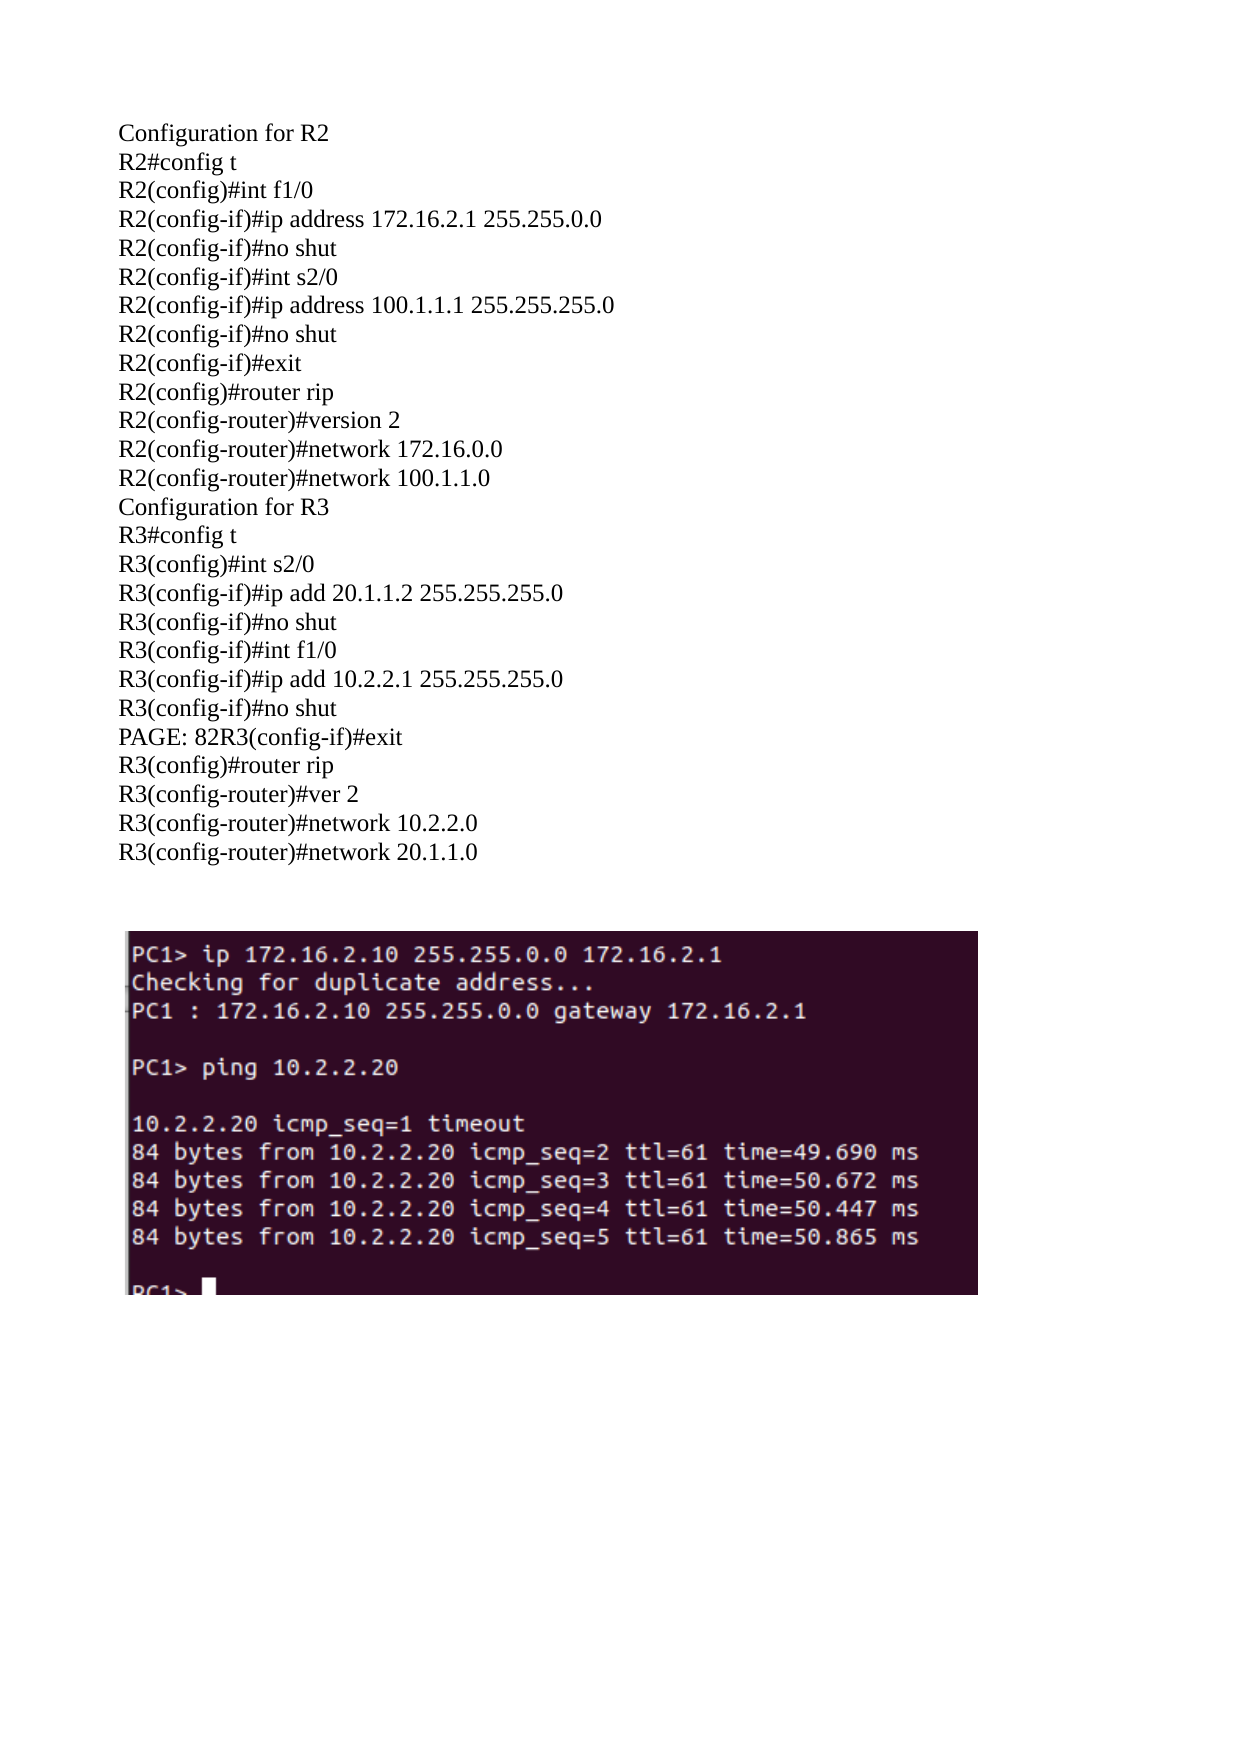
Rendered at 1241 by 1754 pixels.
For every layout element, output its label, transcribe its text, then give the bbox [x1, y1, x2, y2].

text R2(config-router)#network 172.16.0.0 [118, 434, 1122, 463]
text R3(config-router)#ver 2 [118, 779, 1122, 808]
text R2(config-if)#no shut [118, 319, 1122, 348]
text R2(config-if)#no shut [118, 233, 1122, 262]
text R3(config-if)#ip add 10.2.2.1 255.255.255.0 [118, 664, 1122, 693]
text R3(config-if)#ip add 20.1.1.2 255.255.255.0 [118, 578, 1122, 607]
text R3(config-if)#int f1/0 [118, 636, 1122, 664]
text R2(config-if)#ip address 172.16.2.1 255.255.0.0 [118, 204, 1122, 233]
text Configuration for R2 [118, 118, 1122, 147]
text R2(config-if)#exit [118, 348, 1122, 377]
text R2(config-if)#ip address 100.1.1.1 255.255.255.0 [118, 291, 1122, 319]
text R3(config)#int s2/0 [118, 549, 1122, 578]
text R3(config)#router rip [118, 751, 1122, 779]
text R2#config t [118, 147, 1122, 176]
text R2(config)#router rip [118, 377, 1122, 406]
text R3(config-router)#network 10.2.2.0 [118, 808, 1122, 837]
text R2(config-if)#int s2/0 [118, 262, 1122, 291]
text R3#config t [118, 521, 1122, 549]
text R3(config-router)#network 20.1.1.0 [118, 837, 1122, 866]
text R2(config)#int f1/0 [118, 176, 1122, 204]
text Configuration for R3 [118, 492, 1122, 521]
text PAGE: 82R3(config-if)#exit [118, 722, 1122, 751]
text R2(config-router)#version 2 [118, 406, 1122, 434]
text R3(config-if)#no shut [118, 607, 1122, 636]
text R3(config-if)#no shut [118, 693, 1122, 722]
picture [124, 931, 978, 1295]
text R2(config-router)#network 100.1.1.0 [118, 463, 1122, 492]
